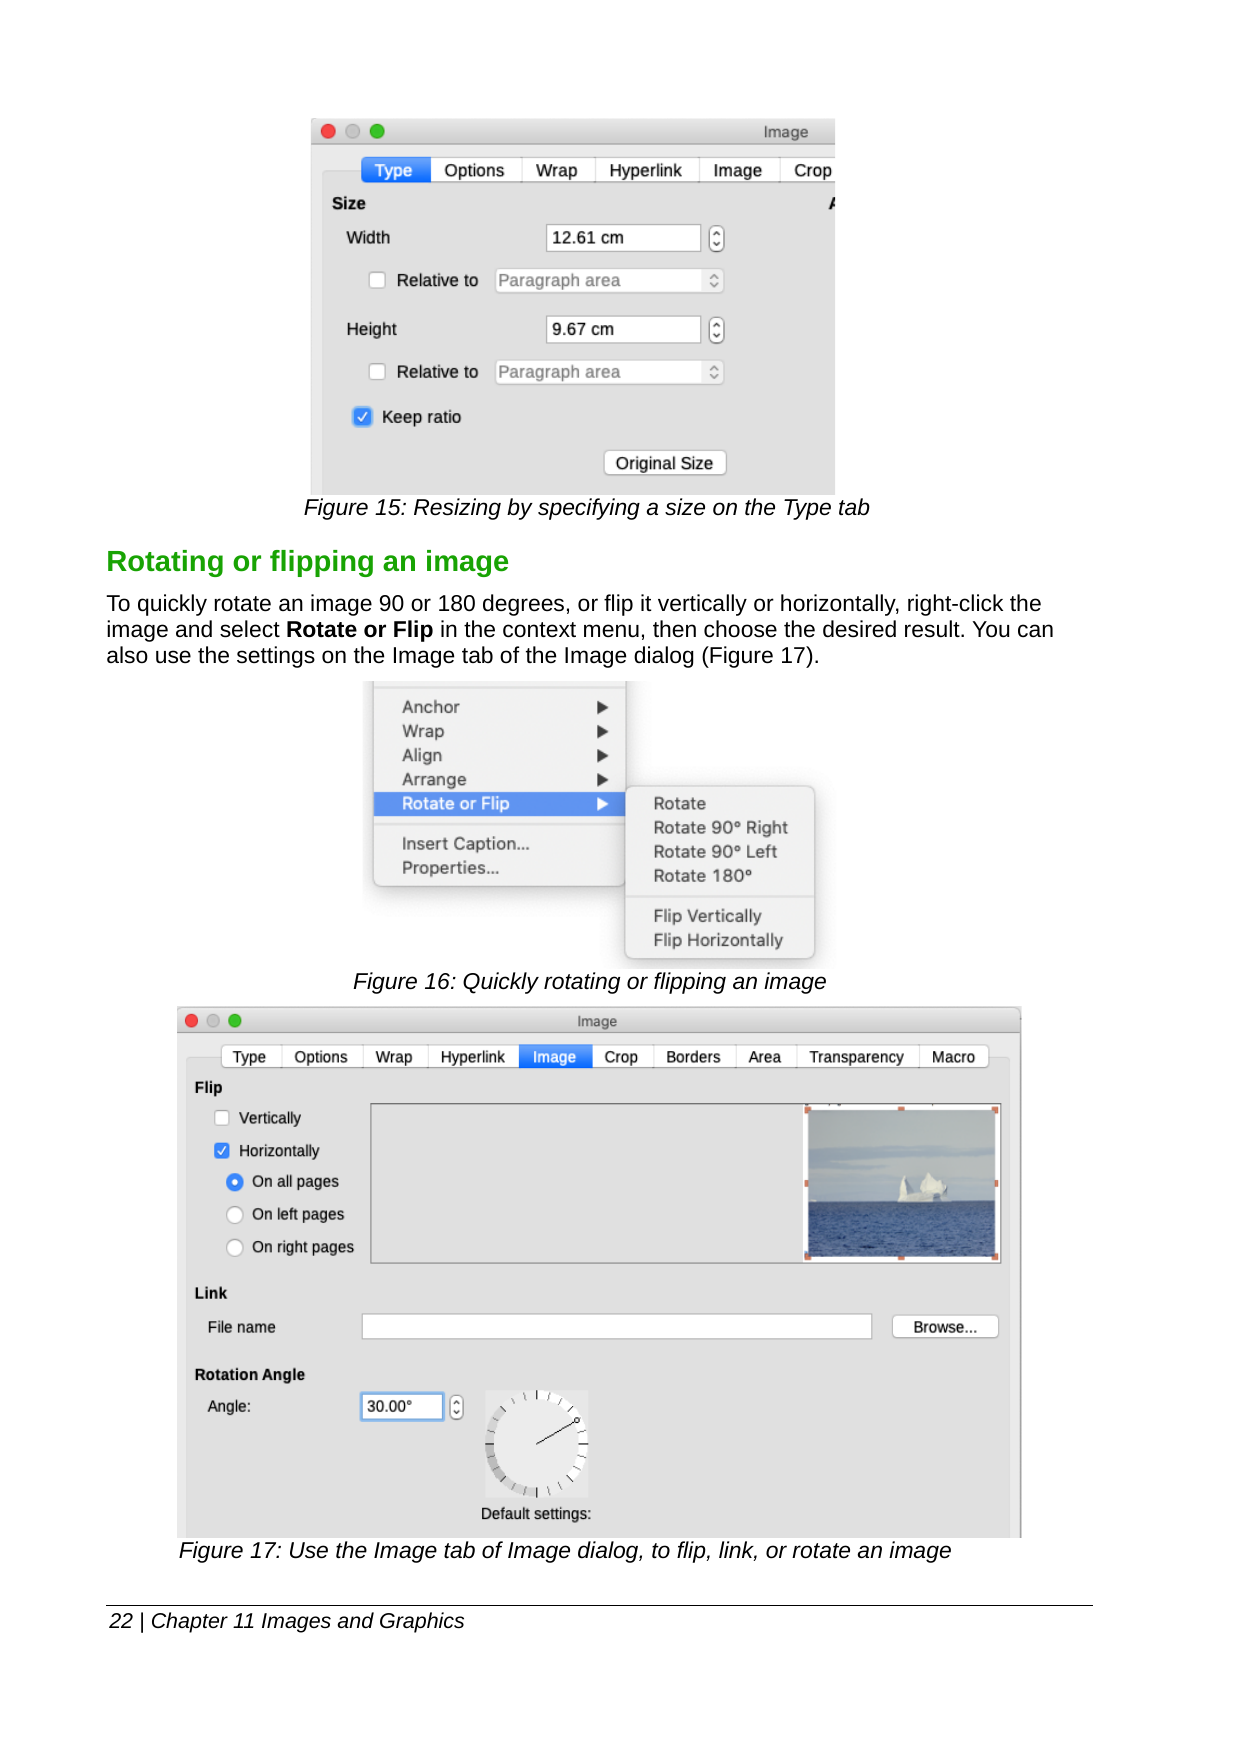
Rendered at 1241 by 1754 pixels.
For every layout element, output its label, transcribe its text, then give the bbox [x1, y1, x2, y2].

picture [310, 118, 836, 495]
text Figure 17: Use the Image tab of Image dialog, to flip, link, or rotate an image [178, 1538, 1020, 1564]
subtitle Rotating or flipping an image [106, 544, 1093, 578]
text Figure 16: Quickly rotating or flipping an image [353, 681, 846, 994]
picture [362, 681, 837, 969]
text To quickly rotate an image 90 or 180 degrees, or flip it vertically or horizontally, right-click the image and select Rotate or Flip in the context menu, then choose the desired result. You can also use the settings on the Image tab of the Image dialog (Figure 17). [106, 590, 1093, 669]
text Figure 15: Resizing by specifying a size on the Type tab [303, 118, 895, 521]
picture [177, 1006, 1022, 1538]
